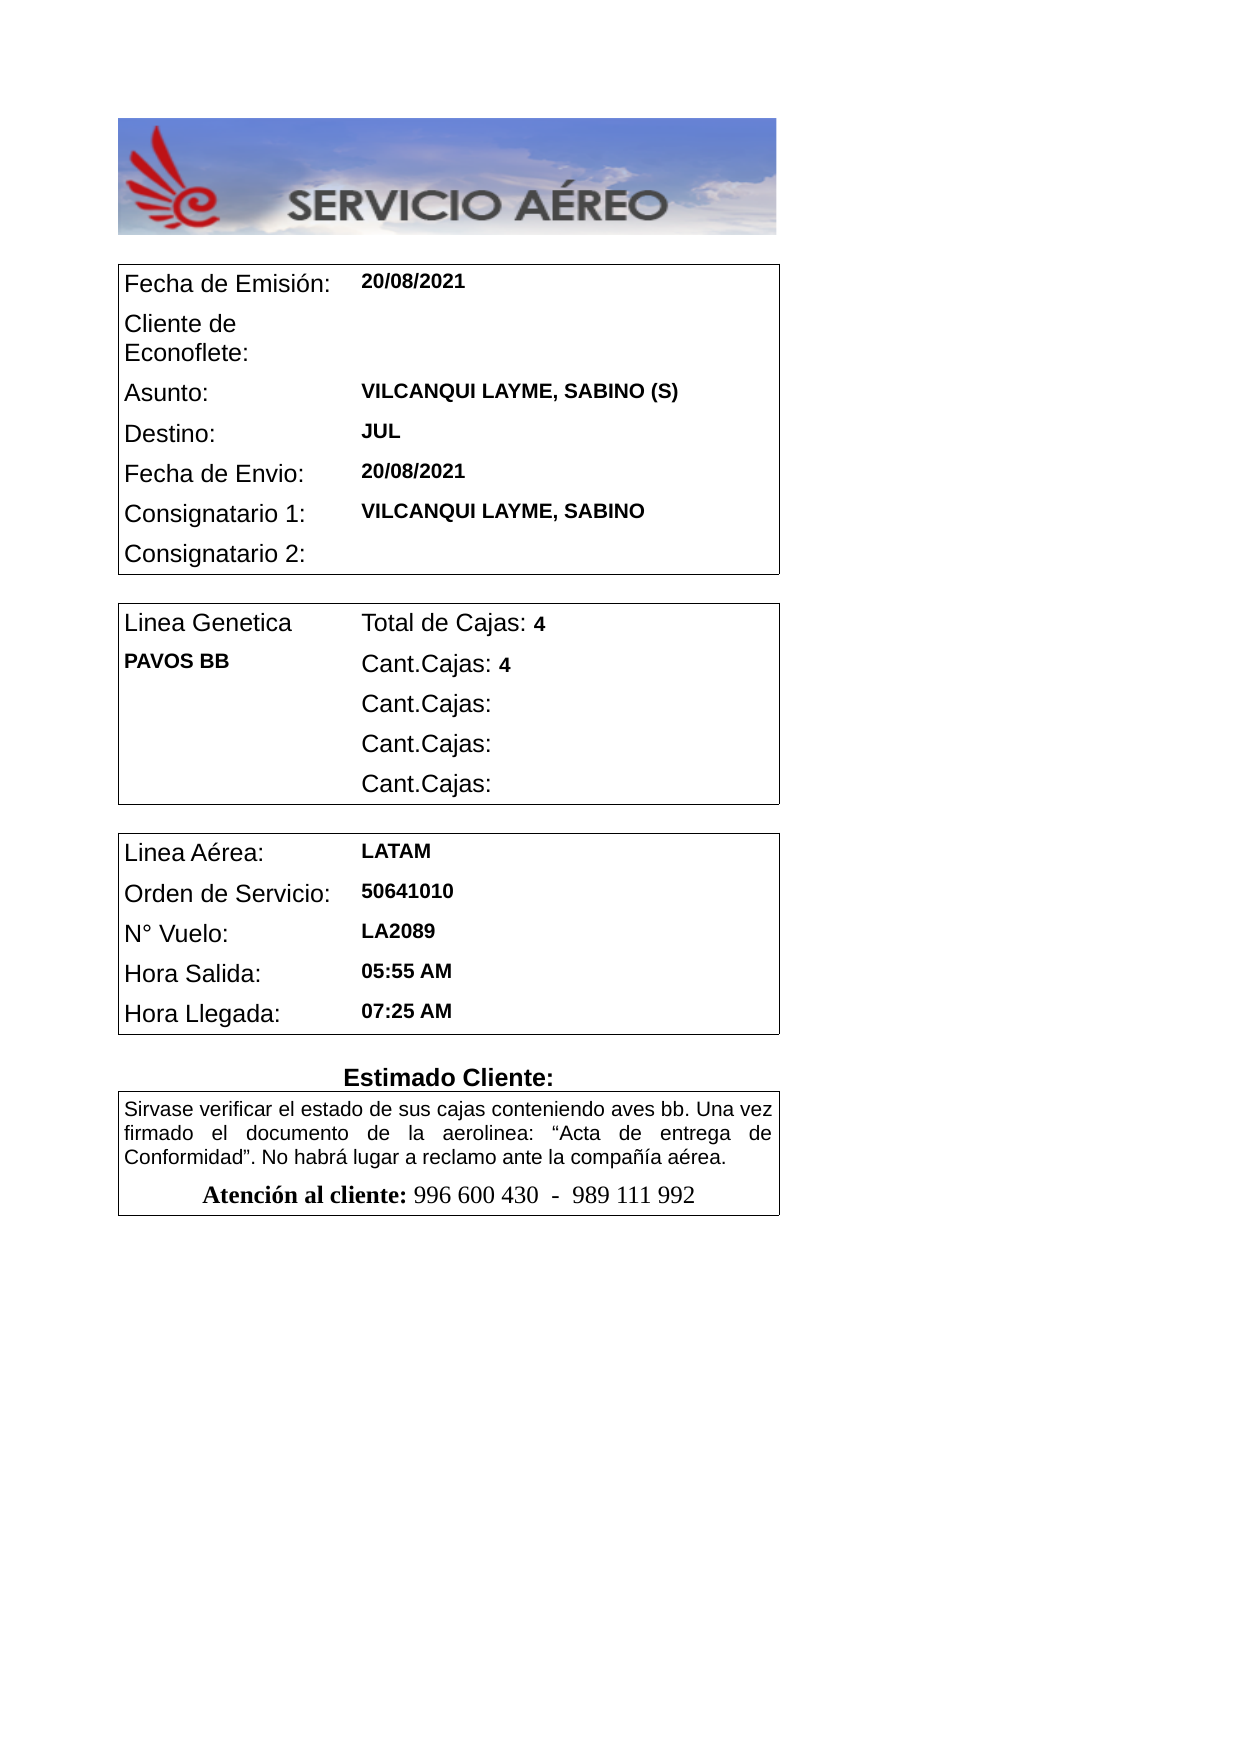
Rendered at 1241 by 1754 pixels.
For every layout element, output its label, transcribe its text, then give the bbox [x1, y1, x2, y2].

table_cell 50641010 [356, 873, 779, 913]
table_cell Linea Genetica [119, 604, 356, 643]
table_cell PAVOS BB [119, 643, 356, 683]
table_cell Total de Cajas: 4 [356, 604, 779, 643]
table_cell Destino: [119, 413, 356, 453]
table_cell Asunto: [119, 373, 356, 413]
table_cell Cliente de Econoflete: [119, 304, 356, 373]
table_cell [118, 805, 356, 833]
table_cell [119, 723, 356, 763]
table_cell LA2089 [356, 913, 779, 953]
table_cell [356, 304, 779, 373]
table_cell Linea Aérea: [119, 834, 356, 873]
table_cell N° Vuelo: [119, 913, 356, 953]
picture [118, 118, 777, 235]
table_cell Estimado Cliente: [118, 1035, 779, 1091]
table_header 20/08/2021 [356, 265, 779, 304]
table_cell [356, 575, 779, 603]
table_cell VILCANQUI LAYME, SABINO [356, 493, 779, 533]
table_cell 20/08/2021 [356, 453, 779, 493]
table_cell [119, 764, 356, 804]
table_header Fecha de Emisión: [119, 265, 356, 304]
table_cell LATAM [356, 834, 779, 873]
table_cell 07:25 AM [356, 994, 779, 1034]
table_cell Atención al cliente: 996 600 430 - 989 111 992 [119, 1175, 779, 1215]
table_cell Cant.Cajas: [356, 723, 779, 763]
table_cell [356, 805, 779, 833]
table_cell [356, 534, 779, 574]
table_cell Cant.Cajas: 4 [356, 643, 779, 683]
table_cell Cant.Cajas: [356, 764, 779, 804]
table_cell JUL [356, 413, 779, 453]
table_cell Hora Llegada: [119, 994, 356, 1034]
table_cell Fecha de Envio: [119, 453, 356, 493]
table_cell Cant.Cajas: [356, 683, 779, 723]
table_cell 05:55 AM [356, 953, 779, 993]
table_cell [118, 575, 356, 603]
table_cell [119, 683, 356, 723]
table_cell Sirvase verificar el estado de sus cajas conteniendo aves bb. Una vez firmado el documento de la aerolinea: “Acta de entrega de Conformidad”. No habrá lugar a reclamo ante la compañía aérea. [119, 1092, 779, 1175]
table_cell Consignatario 1: [119, 493, 356, 533]
table_cell Consignatario 2: [119, 534, 356, 574]
table_cell Orden de Servicio: [119, 873, 356, 913]
table_cell VILCANQUI LAYME, SABINO (S) [356, 373, 779, 413]
table_cell Hora Salida: [119, 953, 356, 993]
